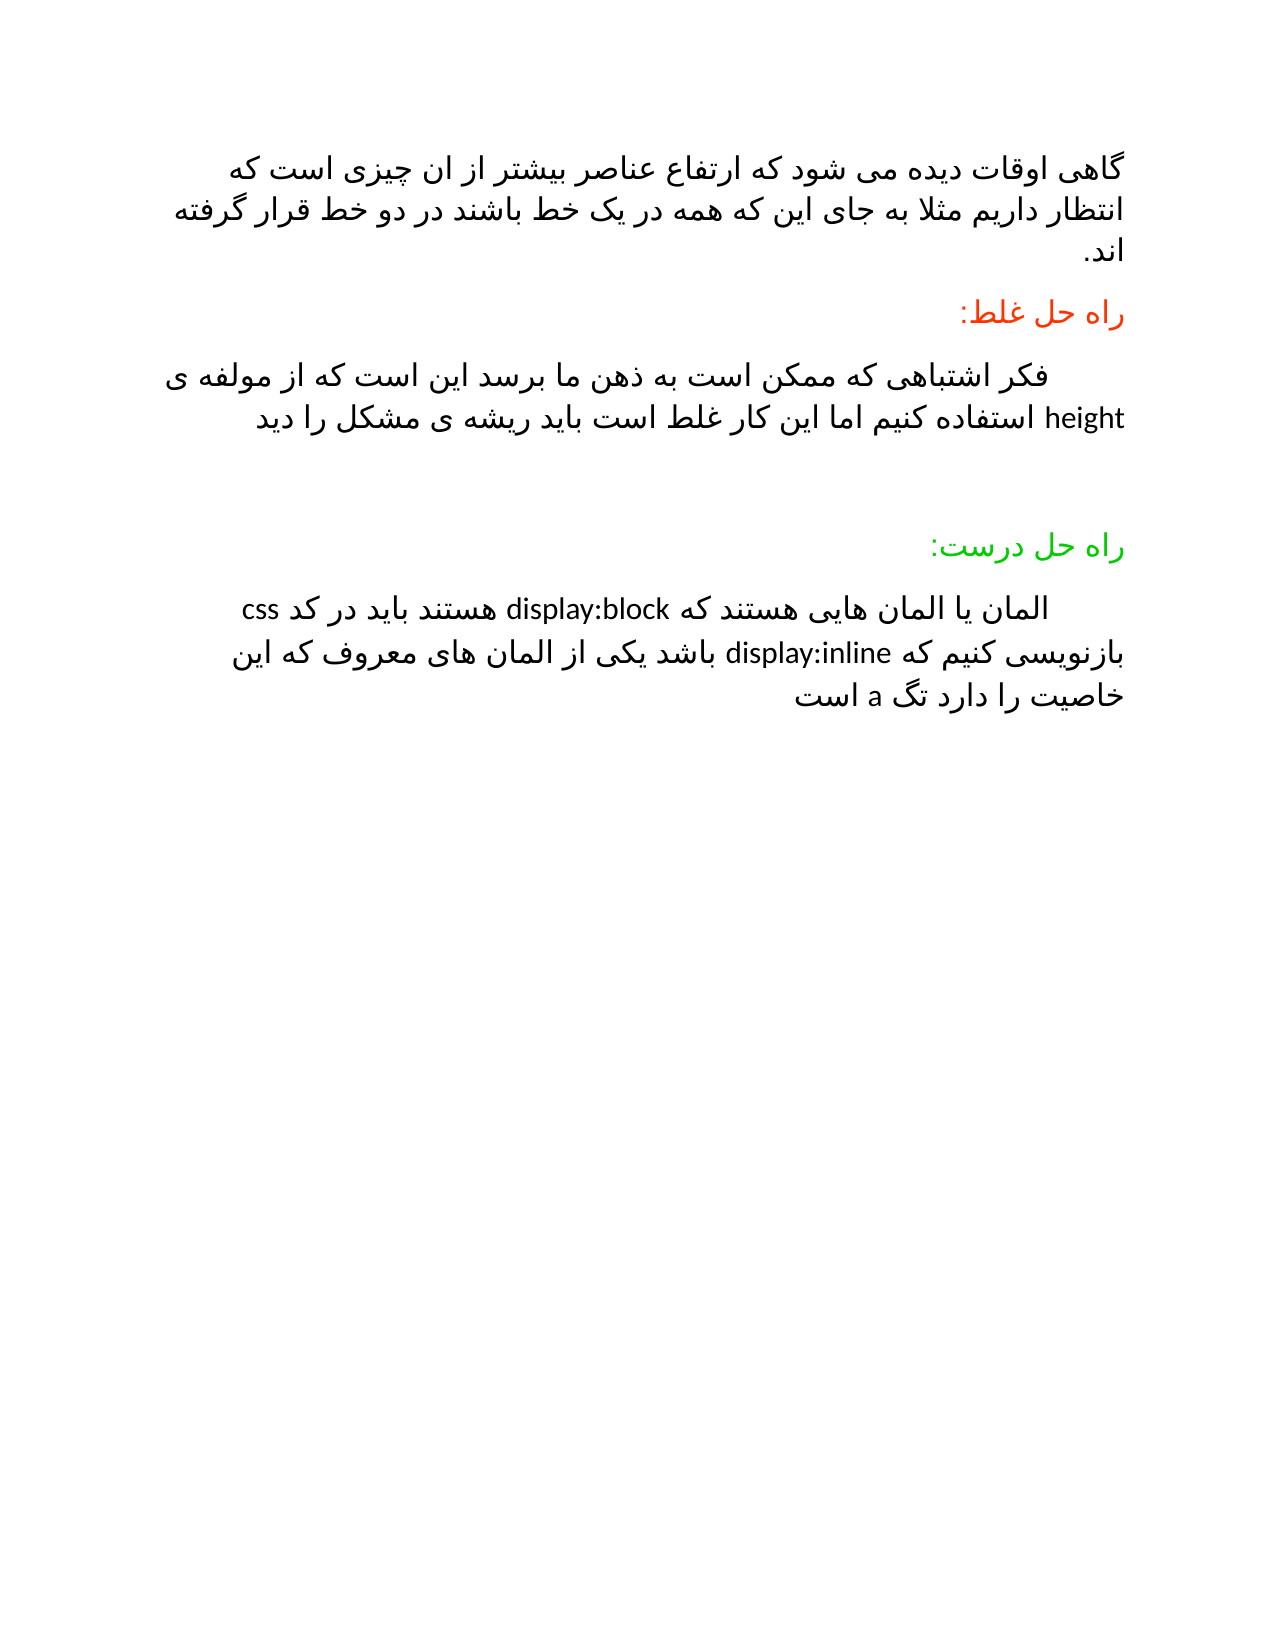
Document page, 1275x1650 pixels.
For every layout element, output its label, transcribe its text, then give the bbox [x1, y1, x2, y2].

text فکر اشتباهی که ممکن است به ذهن ما برسد این است که از مولفه ی height استفاده کنیم اما این کار غلط است باید ریشه ی مشکل را دید [150, 357, 1125, 436]
text گاهی اوقات دیده می شود که ارتفاع عناصر بیشتر از ان چیزی است که انتظار داریم مثلا به جای این که همه در یک خط باشند در دو خط قرار گرفته اند. [150, 150, 1125, 268]
text راه حل غلط: [150, 294, 1125, 331]
text المان یا المان هایی هستند که display:block هستند باید در کد css بازنویسی کنیم که display:inline باشد یکی از المان های معروف که این خاصیت را دارد تگ a است [150, 589, 1125, 714]
text راه حل درست: [150, 527, 1125, 563]
